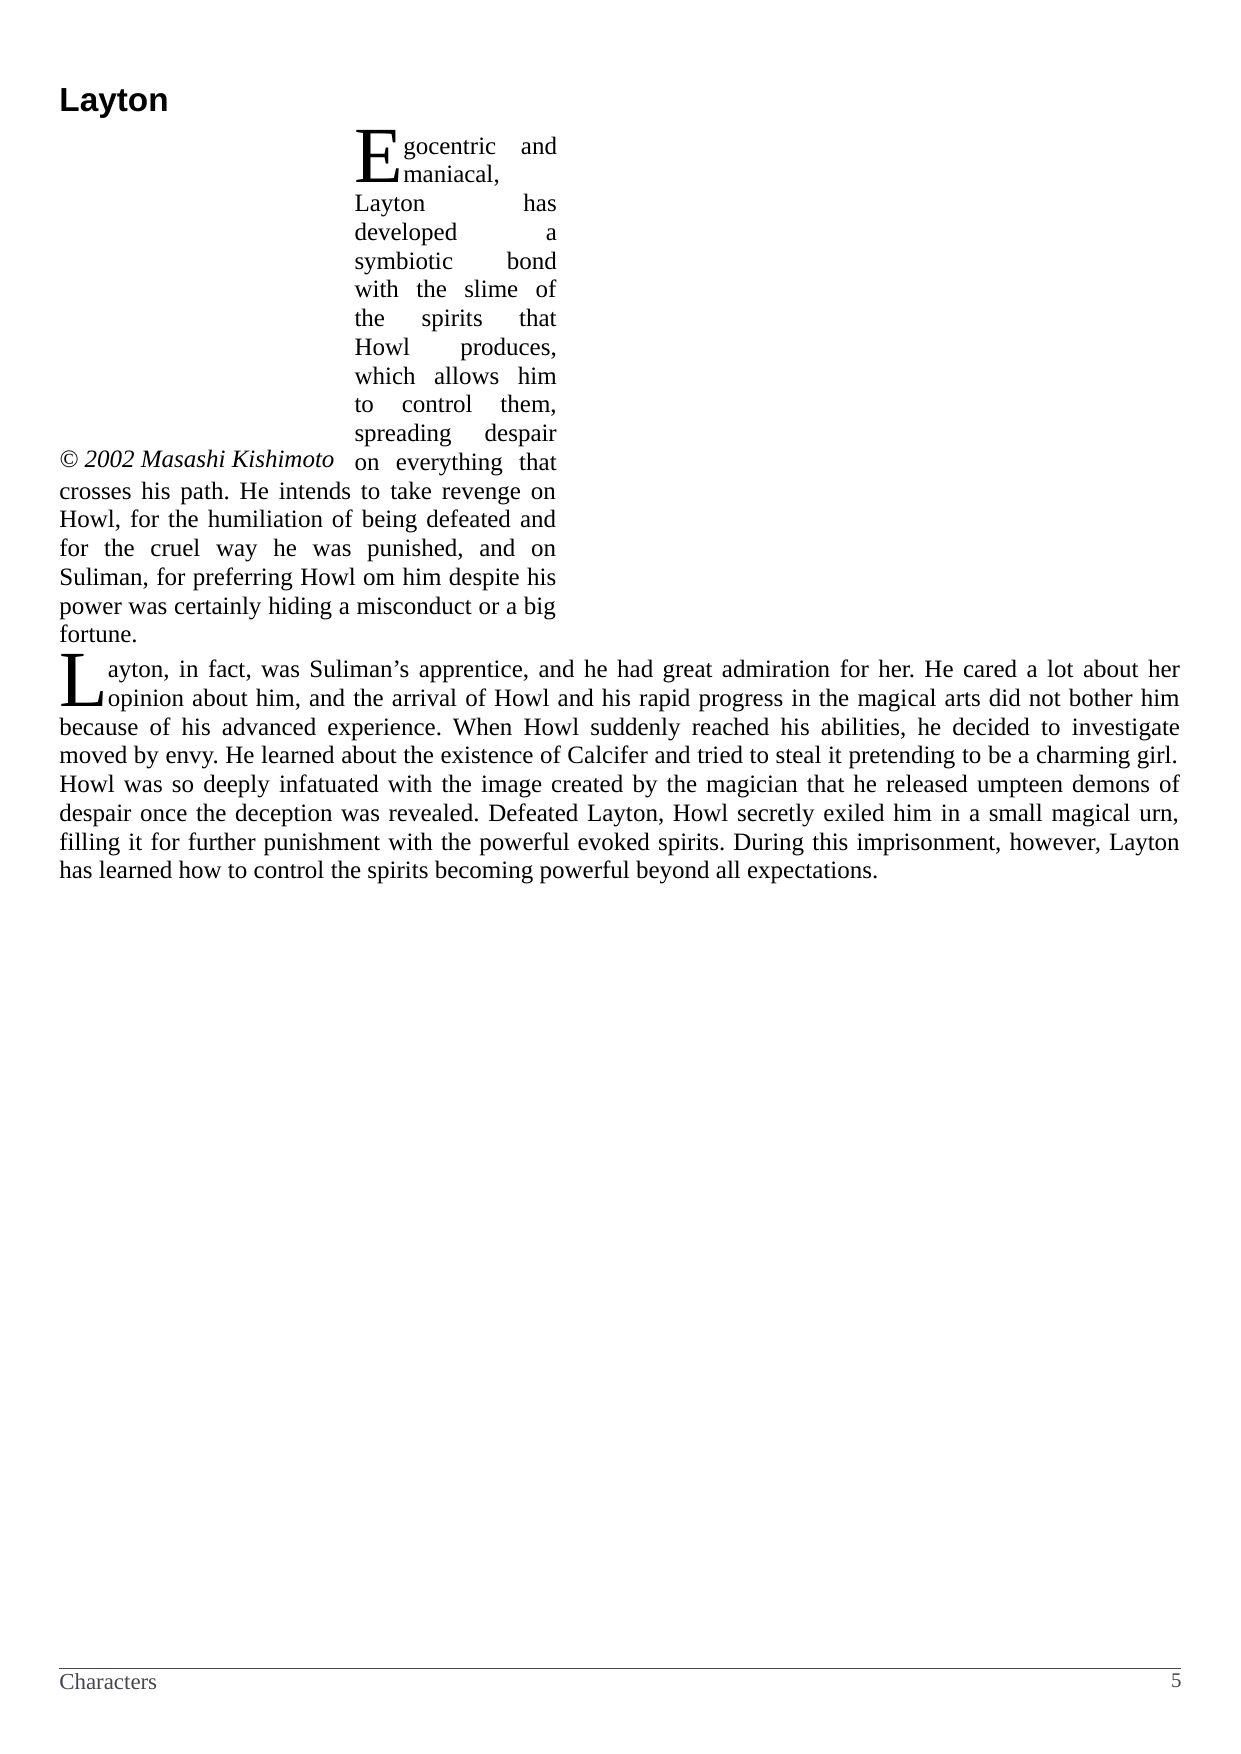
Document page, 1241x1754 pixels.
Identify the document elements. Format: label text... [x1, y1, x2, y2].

text Layton, in fact, was Suliman’s apprentice, and he had great admiration for her. He cared a lot about her opinion about him, and the arrival of Howl and his rapid progress in the magical arts did not bother him because of his advanced experience. When Howl suddenly reached his abilities, he decided to investigate moved by envy. He learned about the existence of Calcifer and tried to steal it pretending to be a charming girl. Howl was so deeply infatuated with the image created by the magician that he released umpteen demons of despair once the deception was revealed. Defeated Layton, Howl secretly exiled him in a small magical urn, filling it for further punishment with the powerful evoked spirits. During this imprisonment, however, Layton has learned how to control the spirits becoming powerful beyond all expectations. [59, 654, 1181, 884]
text Egocentric and maniacal, Layton has developed a symbiotic bond with the slime of the spirits that Howl produces, which allows him to control them, spreading despair on everything that crosses his path. He intends to take revenge on Howl, for the humiliation of being defeated and for the cruel way he was punished, and on Suliman, for preferring Howl om him despite his power was certainly hiding a misconduct or a big fortune. [59, 131, 1181, 648]
text © 2002 Masashi Kishimoto [59, 143, 354, 473]
subtitle Layton [59, 80, 1181, 118]
